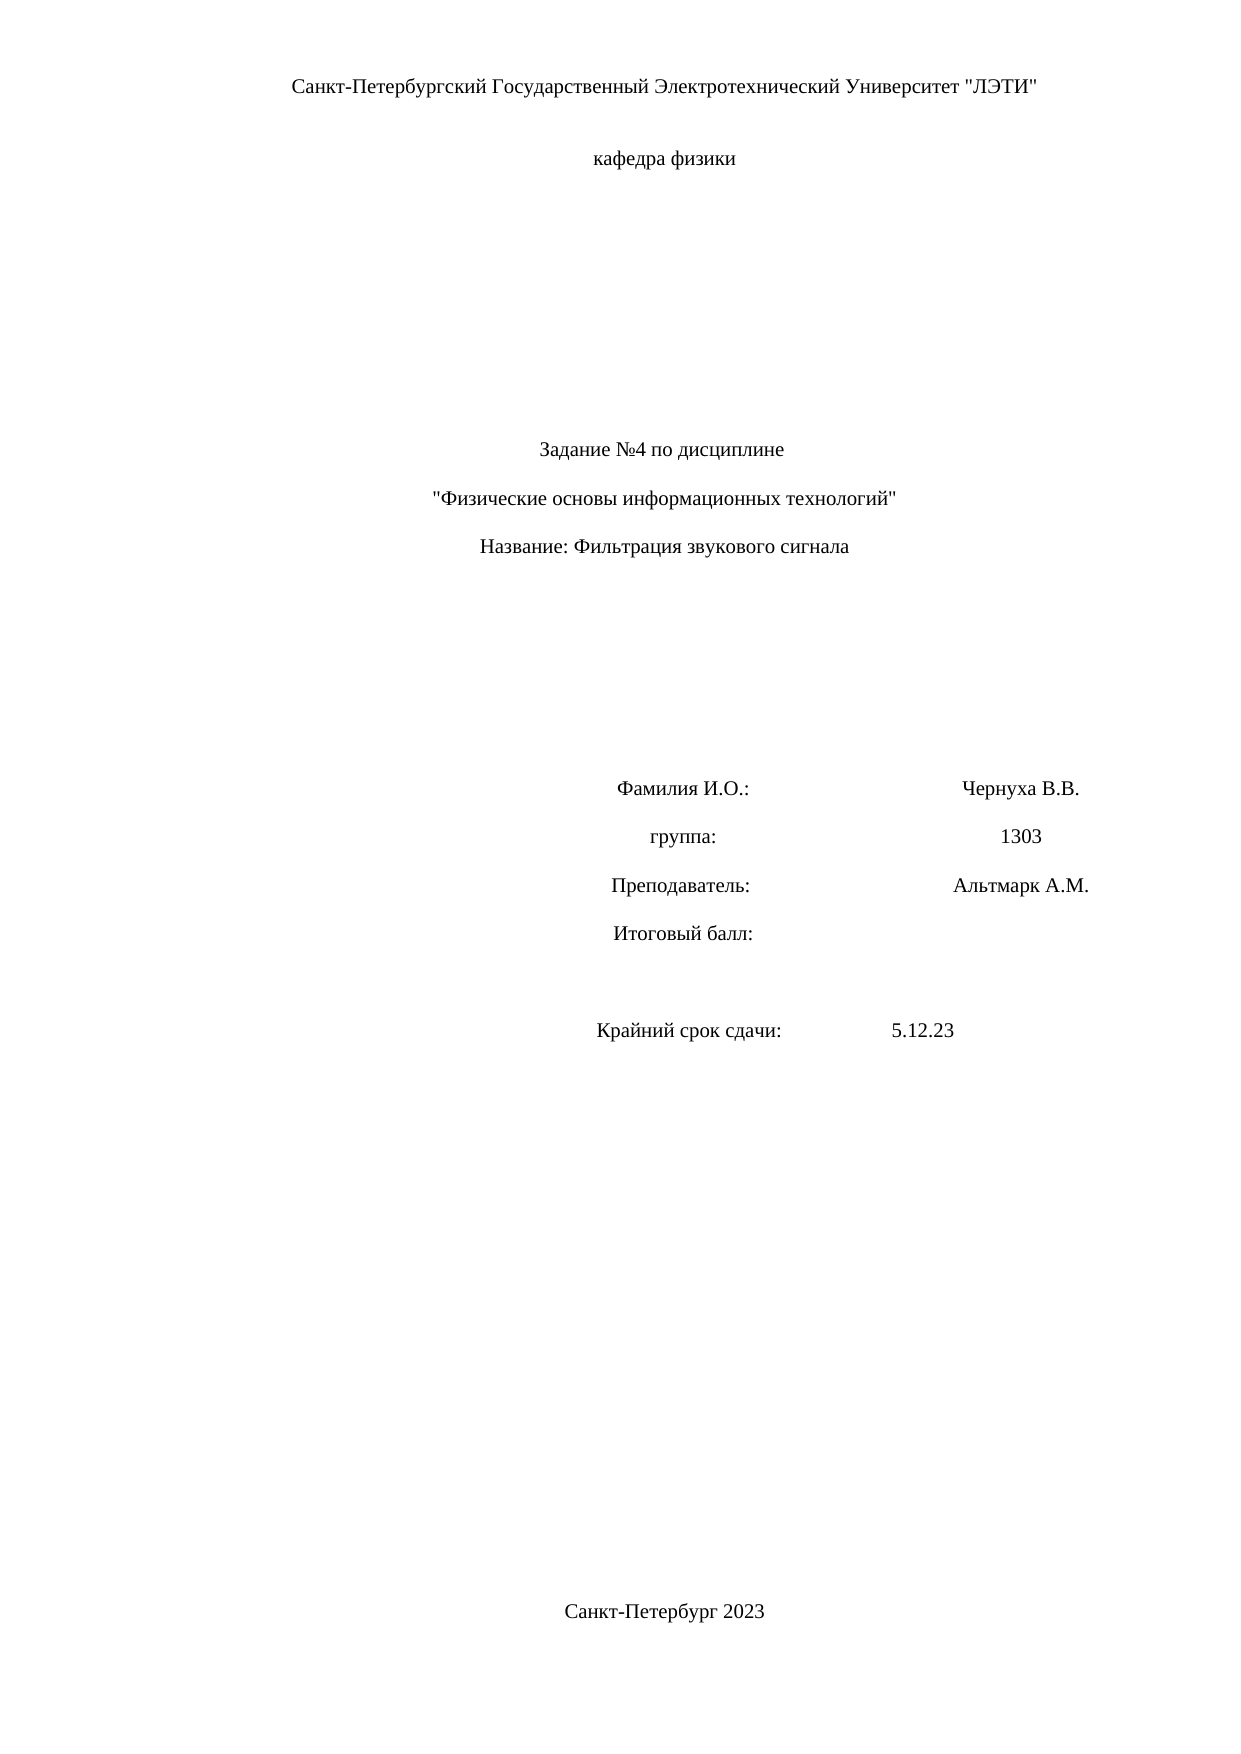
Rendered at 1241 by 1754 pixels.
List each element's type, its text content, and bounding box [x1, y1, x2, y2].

table_cell [868, 970, 1174, 1018]
text "Физические основы информационных технологий" [177, 485, 1152, 509]
text Крайний срок сдачи: 5.12.23 [325, 1018, 1152, 1042]
text кафедра физики [177, 146, 1152, 170]
text Задание №4 по дисциплине [177, 437, 1152, 461]
table_cell Преподаватель: [499, 873, 868, 921]
table_header Фамилия И.О.: [499, 776, 868, 824]
table_cell Итоговый балл: [499, 921, 868, 970]
table_header Чернуха В.В. [868, 776, 1174, 824]
text Санкт-Петербургский Государственный Электротехнический Университет "ЛЭТИ" [177, 74, 1152, 98]
table_cell Альтмарк А.М. [868, 873, 1174, 921]
table_cell [868, 921, 1174, 970]
table_cell группа: [499, 825, 868, 873]
text Санкт-Петербург 2023 [177, 1599, 1152, 1623]
table_cell [499, 970, 868, 1018]
text Название: Фильтрация звукового сигнала [177, 534, 1152, 558]
table_cell 1303 [868, 825, 1174, 873]
